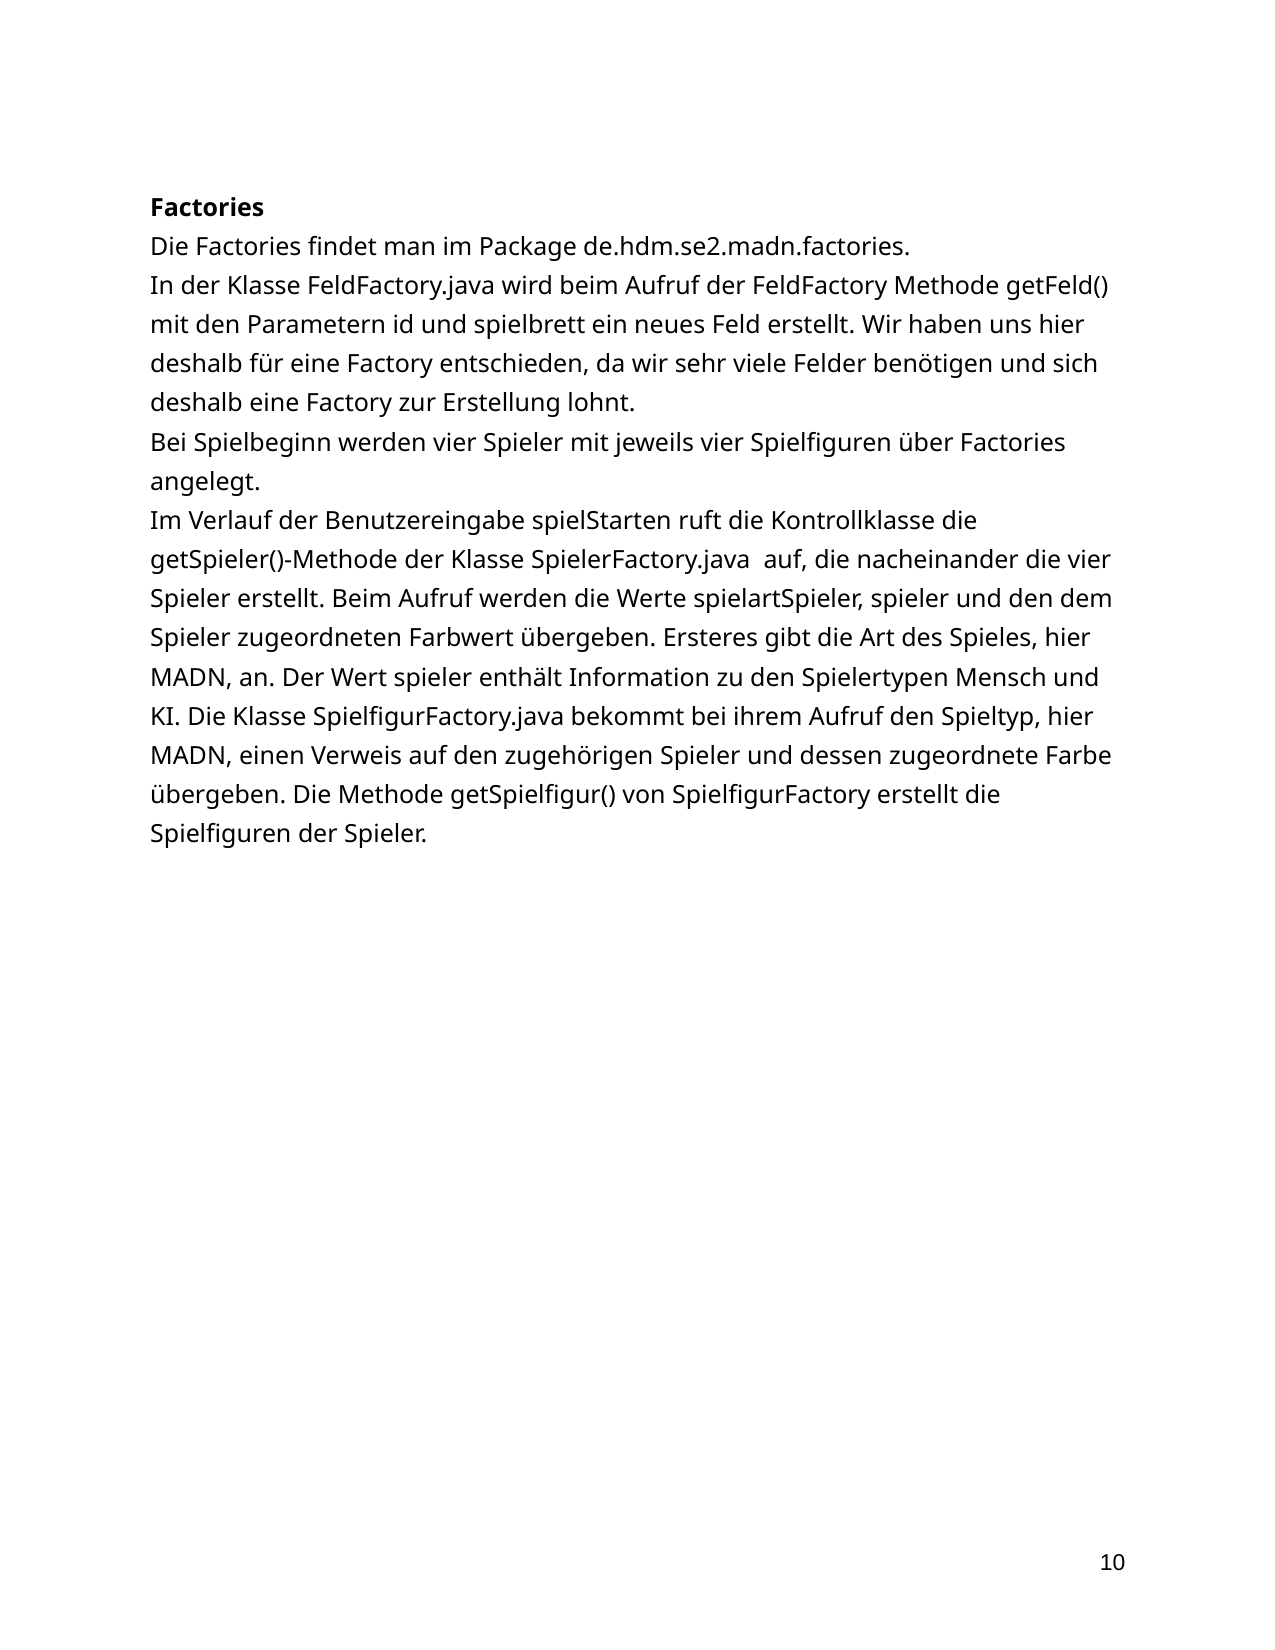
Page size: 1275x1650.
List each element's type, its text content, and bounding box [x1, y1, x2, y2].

text In der Klasse FeldFactory.java wird beim Aufruf der FeldFactory Methode getFeld() mit den Parametern id und spielbrett ein neues Feld erstellt. Wir haben uns hier deshalb für eine Factory entschieden, da wir sehr viele Felder benötigen und sich deshalb eine Factory zur Erstellung lohnt. [150, 267, 1125, 419]
text Factories [150, 189, 1125, 223]
text Die Factories findet man im Package de.hdm.se2.madn.factories. [150, 228, 1125, 262]
text Bei Spielbeginn werden vier Spieler mit jeweils vier Spielfiguren über Factories angelegt. Im Verlauf der Benutzereingabe spielStarten ruft die Kontrollklasse die getSpieler()-Methode der Klasse SpielerFactory.java auf, die nacheinander die vier Spieler erstellt. Beim Aufruf werden die Werte spielartSpieler, spieler und den dem Spieler zugeordneten Farbwert übergeben. Ersteres gibt die Art des Spieles, hier MADN, an. Der Wert spieler enthält Information zu den Spielertypen Mensch und KI. Die Klasse SpielfigurFactory.java bekommt bei ihrem Aufruf den Spieltyp, hier MADN, einen Verweis auf den zugehörigen Spieler und dessen zugeordnete Farbe übergeben. Die Methode getSpielfigur() von SpielfigurFactory erstellt die Spielfiguren der Spieler. [150, 424, 1125, 889]
